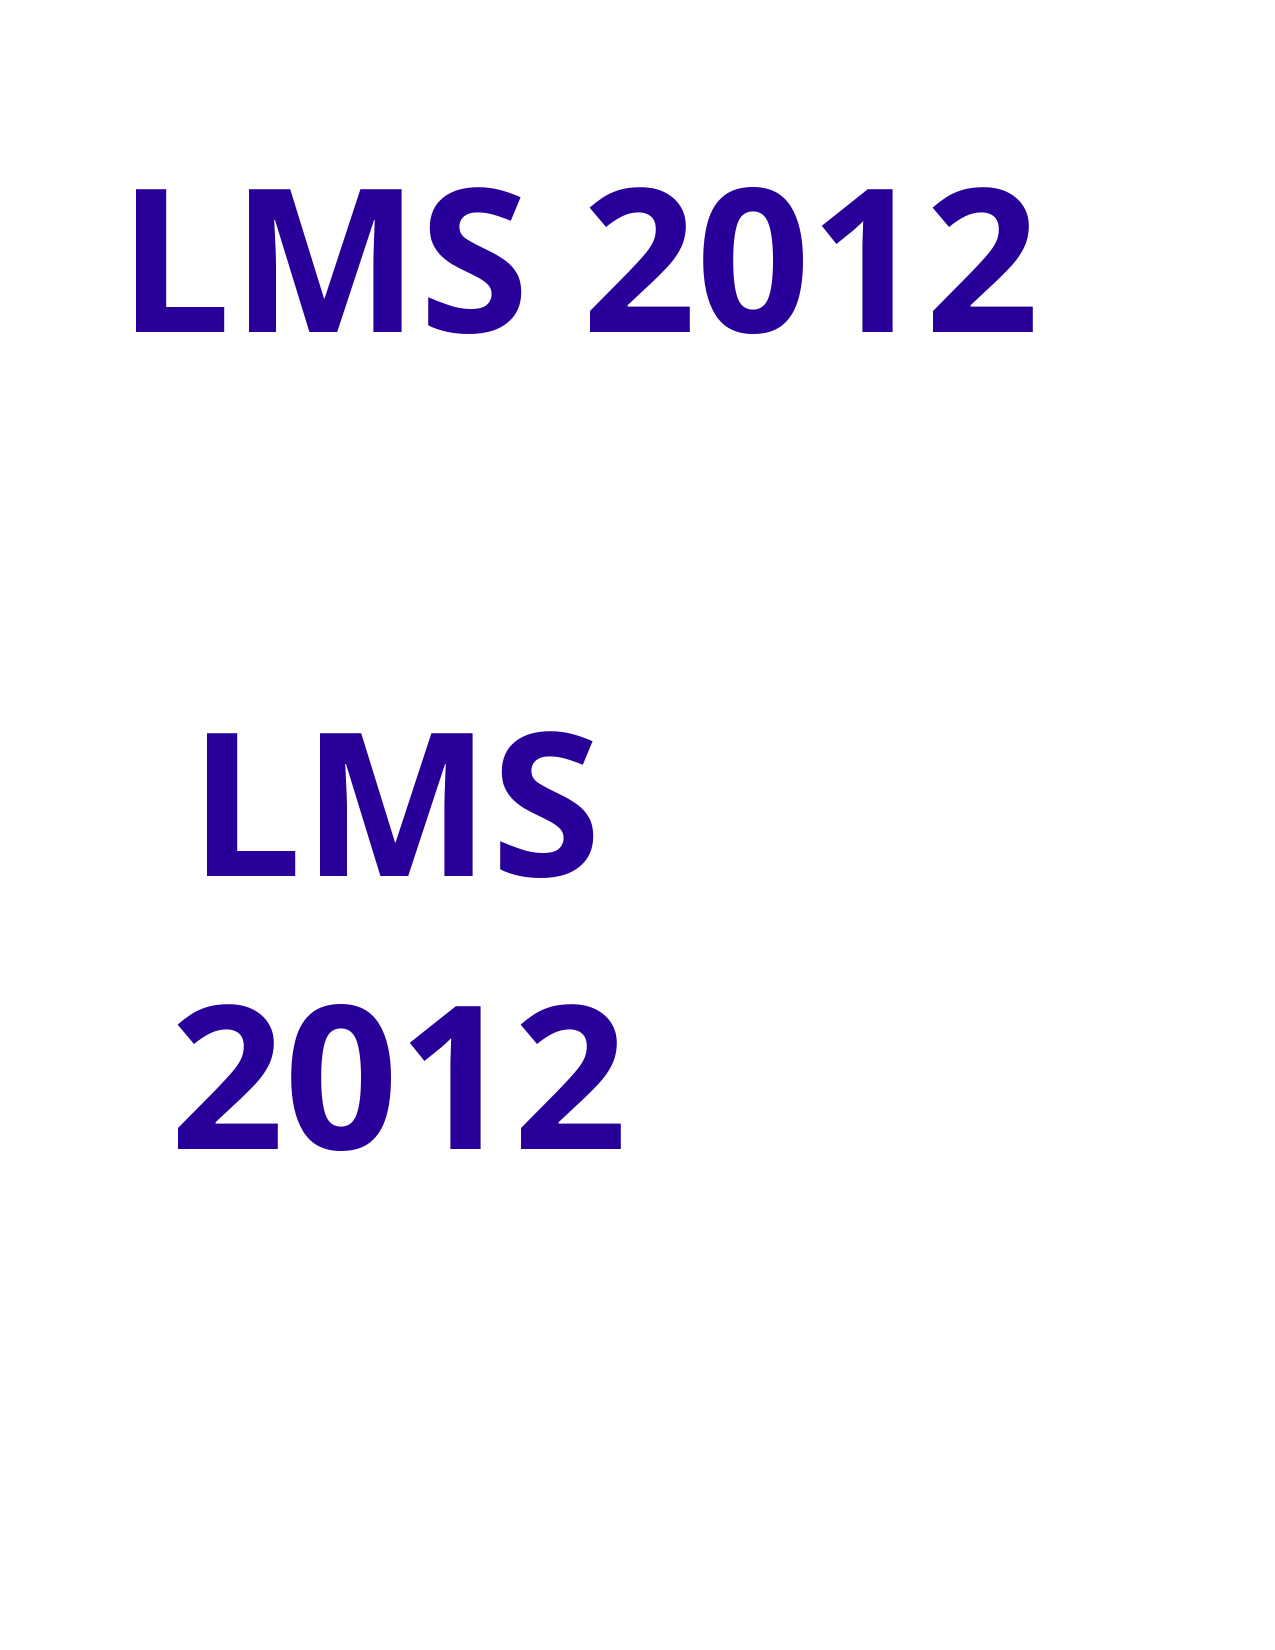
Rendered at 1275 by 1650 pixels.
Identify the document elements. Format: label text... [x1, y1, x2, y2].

text 2012 [118, 935, 1157, 1208]
text LMS 2012 [118, 118, 1157, 391]
text LMS [118, 663, 1157, 935]
